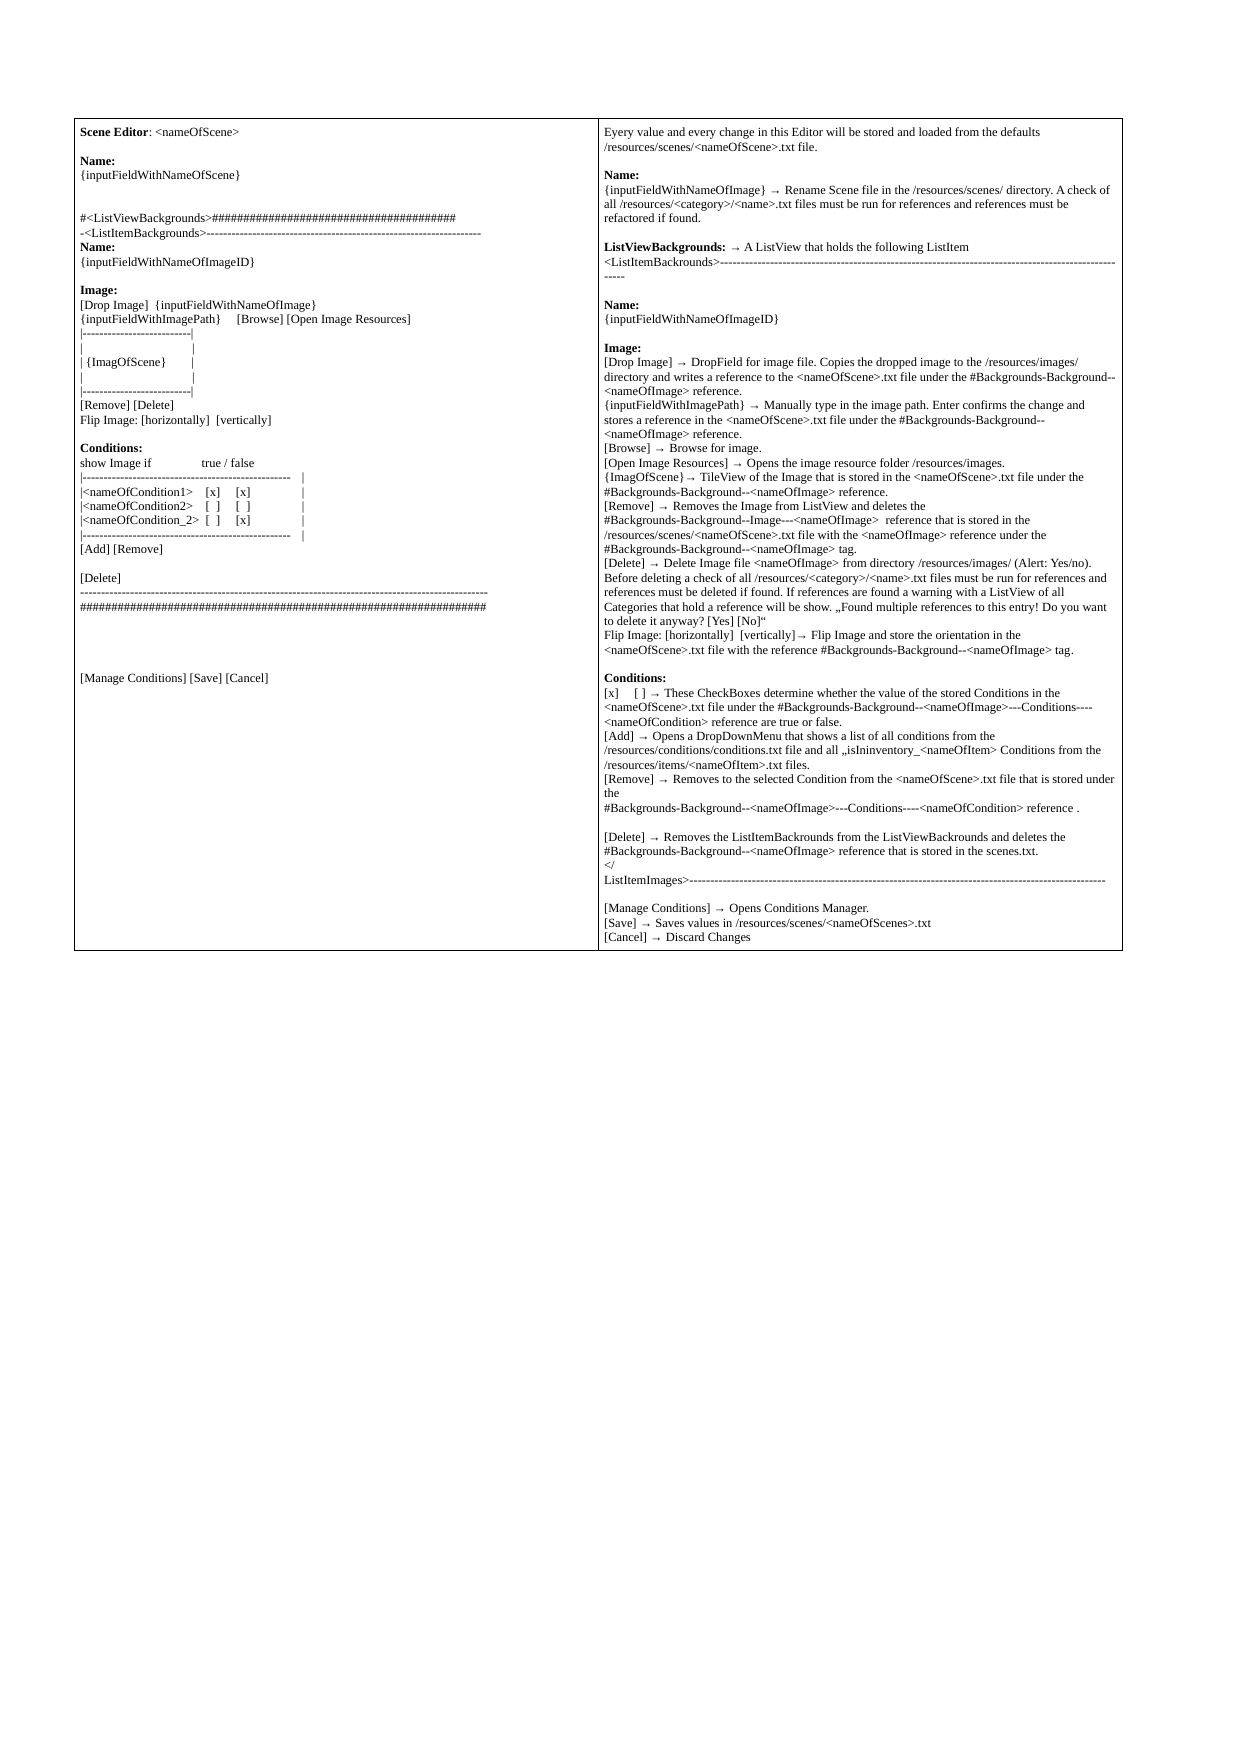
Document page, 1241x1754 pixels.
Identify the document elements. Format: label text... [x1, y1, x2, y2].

table_header Eyery value and every change in this Editor will be stored and loaded from the defaults /resources/scenes/<nameOfScene>.txt file. Name: {inputFieldWithNameOfImage} → Rename Scene file in the /resources/scenes/ directory. A check of all /resources/<category>/<name>.txt files must be run for references and references must be refactored if found. ListViewBackgrounds: → A ListView that holds the following ListItem <ListItemBackrounds>---------------------------------------------------------------------------------------------------- Name: {inputFieldWithNameOfImageID} Image: [Drop Image] → DropField for image file. Copies the dropped image to the /resources/images/ directory and writes a reference to the <nameOfScene>.txt file under the #Backgrounds-Background--<nameOfImage> reference. {inputFieldWithImagePath} → Manually type in the image path. Enter confirms the change and stores a reference in the <nameOfScene>.txt file under the #Backgrounds-Background--<nameOfImage> reference. [Browse] → Browse for image. [Open Image Resources] → Opens the image resource folder /resources/images. {ImagOfScene}→ TileView of the Image that is stored in the <nameOfScene>.txt file under the #Backgrounds-Background--<nameOfImage> reference. [Remove] → Removes the Image from ListView and deletes the #Backgrounds-Background--Image---<nameOfImage> reference that is stored in the /resources/scenes/<nameOfScene>.txt file with the <nameOfImage> reference under the #Backgrounds-Background--<nameOfImage> tag. [Delete] → Delete Image file <nameOfImage> from directory /resources/images/ (Alert: Yes/no). Before deleting a check of all /resources/<category>/<name>.txt files must be run for references and references must be deleted if found. If references are found a warning with a ListView of all Categories that hold a reference will be show. „Found multiple references to this entry! Do you want to delete it anyway? [Yes] [No]“ Flip Image: [horizontally] [vertically]→ Flip Image and store the orientation in the <nameOfScene>.txt file with the reference #Backgrounds-Background--<nameOfImage> tag. Conditions: [x] [ ] → These CheckBoxes determine whether the value of the stored Conditions in the <nameOfScene>.txt file under the #Backgrounds-Background--<nameOfImage>---Conditions----<nameOfCondition> reference are true or false. [Add] → Opens a DropDownMenu that shows a list of all conditions from the /resources/conditions/conditions.txt file and all „isIninventory_<nameOfItem> Conditions from the /resources/items/<nameOfItem>.txt files. [Remove] → Removes to the selected Condition from the <nameOfScene>.txt file that is stored under the #Backgrounds-Background--<nameOfImage>---Conditions----<nameOfCondition> reference . [Delete] → Removes the ListItemBackrounds from the ListViewBackrounds and deletes the #Backgrounds-Background--<nameOfImage> reference that is stored in the scenes.txt. </ListItemImages>---------------------------------------------------------------------------------------------------- [Manage Conditions] → Opens Conditions Manager. [Save] → Saves values in /resources/scenes/<nameOfScenes>.txt [Cancel] → Discard Changes [599, 119, 1122, 950]
table_header Scene Editor: <nameOfScene> Name: {inputFieldWithNameOfScene} #<ListViewBackgrounds>####################################### -<ListItemBackgrounds>------------------------------------------------------------------ Name: {inputFieldWithNameOfImageID} Image: [Drop Image] {inputFieldWithNameOfImage} {inputFieldWithImagePath} [Browse] [Open Image Resources] |--------------------------| | | | {ImagOfScene} | | | |--------------------------| [Remove] [Delete] Flip Image: [horizontally] [vertically] Conditions: show Image if true / false |-------------------------------------------------- | |<nameOfCondition1> [x] [x] | |<nameOfCondition2> [ ] [ ] | |<nameOfCondition_2> [ ] [x] | |-------------------------------------------------- | [Add] [Remove] [Delete] -------------------------------------------------------------------------------------------------- ################################################################# [Manage Conditions] [Save] [Cancel] [75, 119, 598, 950]
